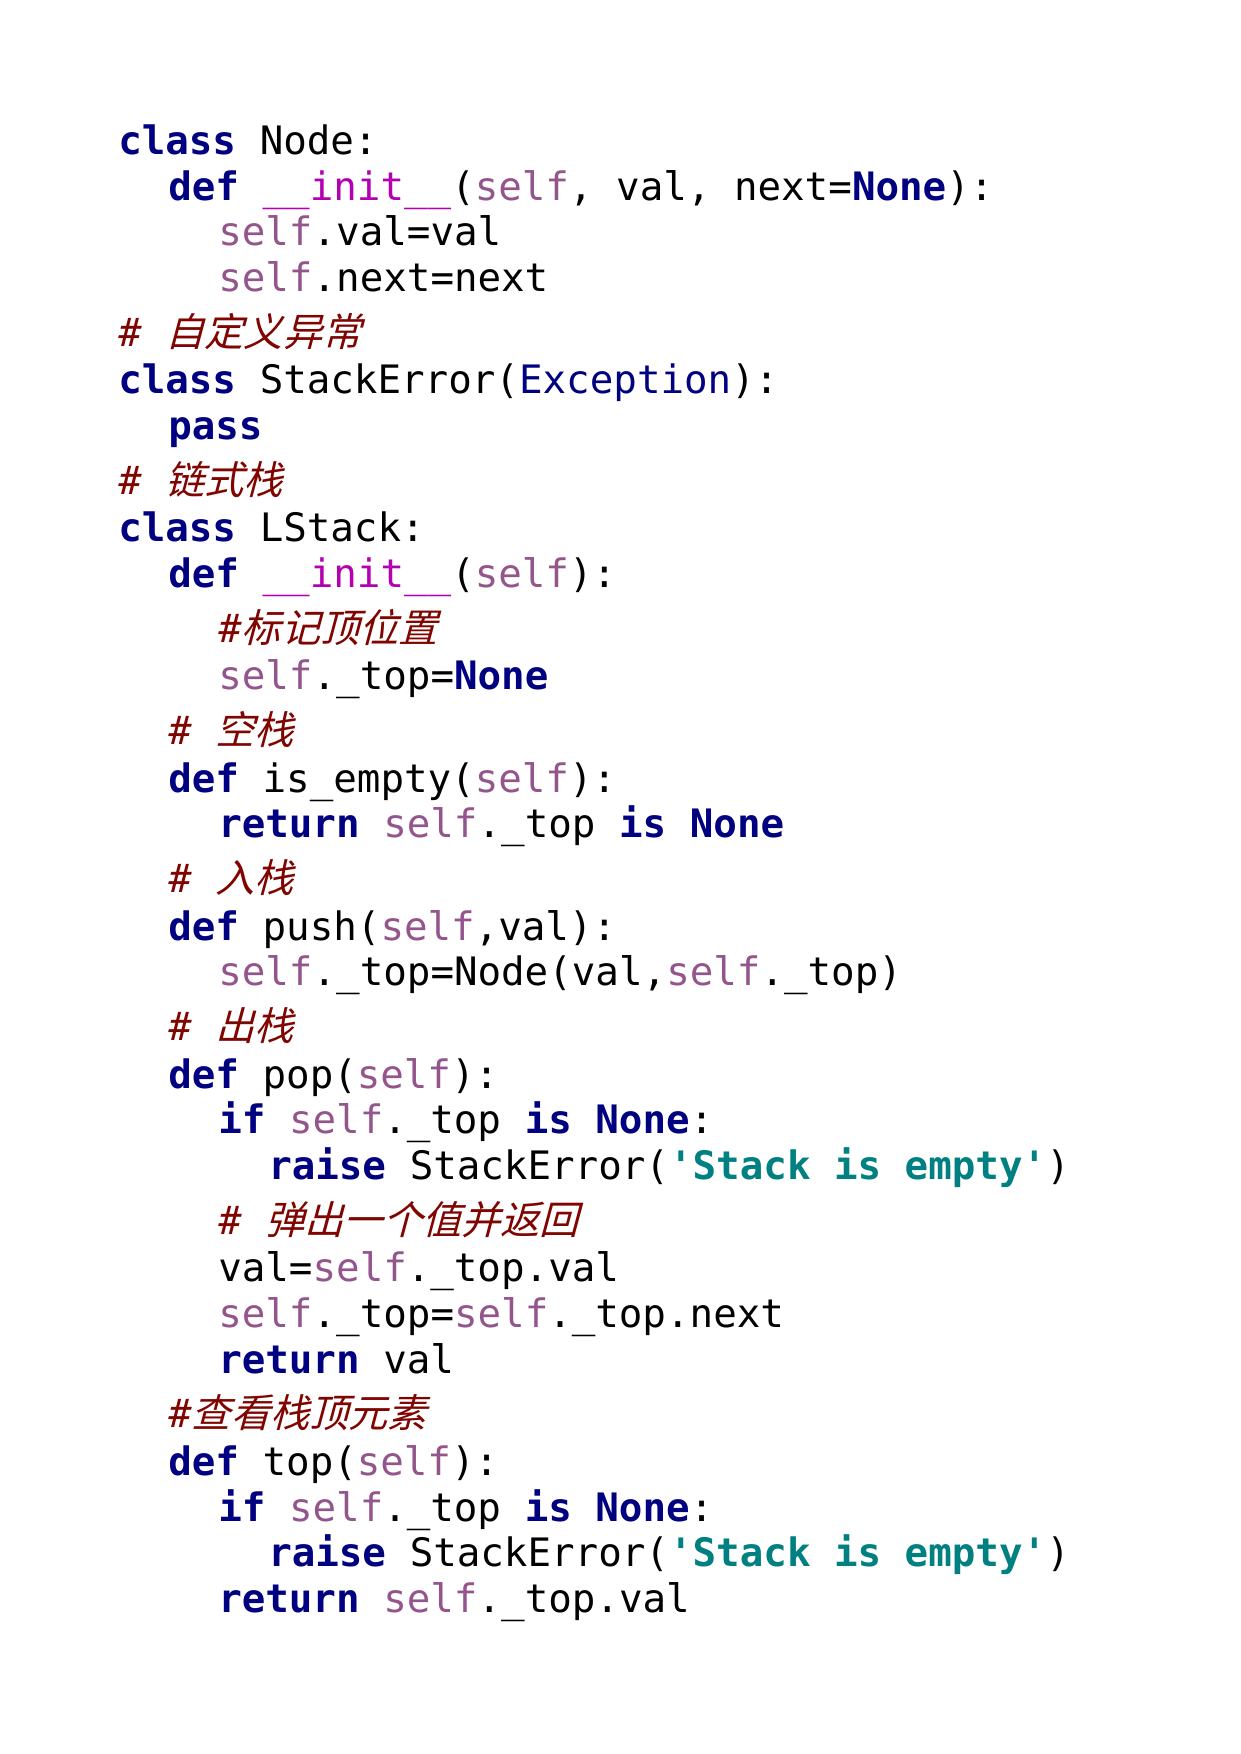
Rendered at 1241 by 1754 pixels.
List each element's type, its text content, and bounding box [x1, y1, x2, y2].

text if self._top is None: [118, 1097, 1122, 1143]
text def push(self,val): [118, 904, 1122, 949]
text self._top=None [118, 653, 1122, 699]
text raise StackError('Stack is empty') [118, 1530, 1122, 1576]
text return self._top.val [118, 1576, 1122, 1622]
text return val [118, 1337, 1122, 1382]
text def __init__(self, val, next=None): [118, 164, 1122, 209]
text pass [118, 403, 1122, 449]
text class StackError(Exception): [118, 357, 1122, 403]
text return self._top is None [118, 801, 1122, 847]
text # 自定义异常 [118, 301, 1122, 357]
text # 出栈 [118, 995, 1122, 1052]
text self.next=next [118, 255, 1122, 301]
text class LStack: [118, 505, 1122, 551]
text # 弹出一个值并返回 [118, 1189, 1122, 1246]
text self.val=val [118, 209, 1122, 255]
text def is_empty(self): [118, 756, 1122, 801]
text self._top=self._top.next [118, 1291, 1122, 1337]
text val=self._top.val [118, 1246, 1122, 1291]
text def top(self): [118, 1439, 1122, 1485]
text raise StackError('Stack is empty') [118, 1143, 1122, 1189]
text if self._top is None: [118, 1485, 1122, 1530]
text #查看栈顶元素 [118, 1382, 1122, 1439]
text #标记顶位置 [118, 597, 1122, 653]
text def __init__(self): [118, 551, 1122, 597]
text # 链式栈 [118, 449, 1122, 505]
text def pop(self): [118, 1052, 1122, 1097]
text # 空栈 [118, 699, 1122, 756]
text class Node: [118, 118, 1122, 164]
text self._top=Node(val,self._top) [118, 949, 1122, 995]
text # 入栈 [118, 847, 1122, 904]
